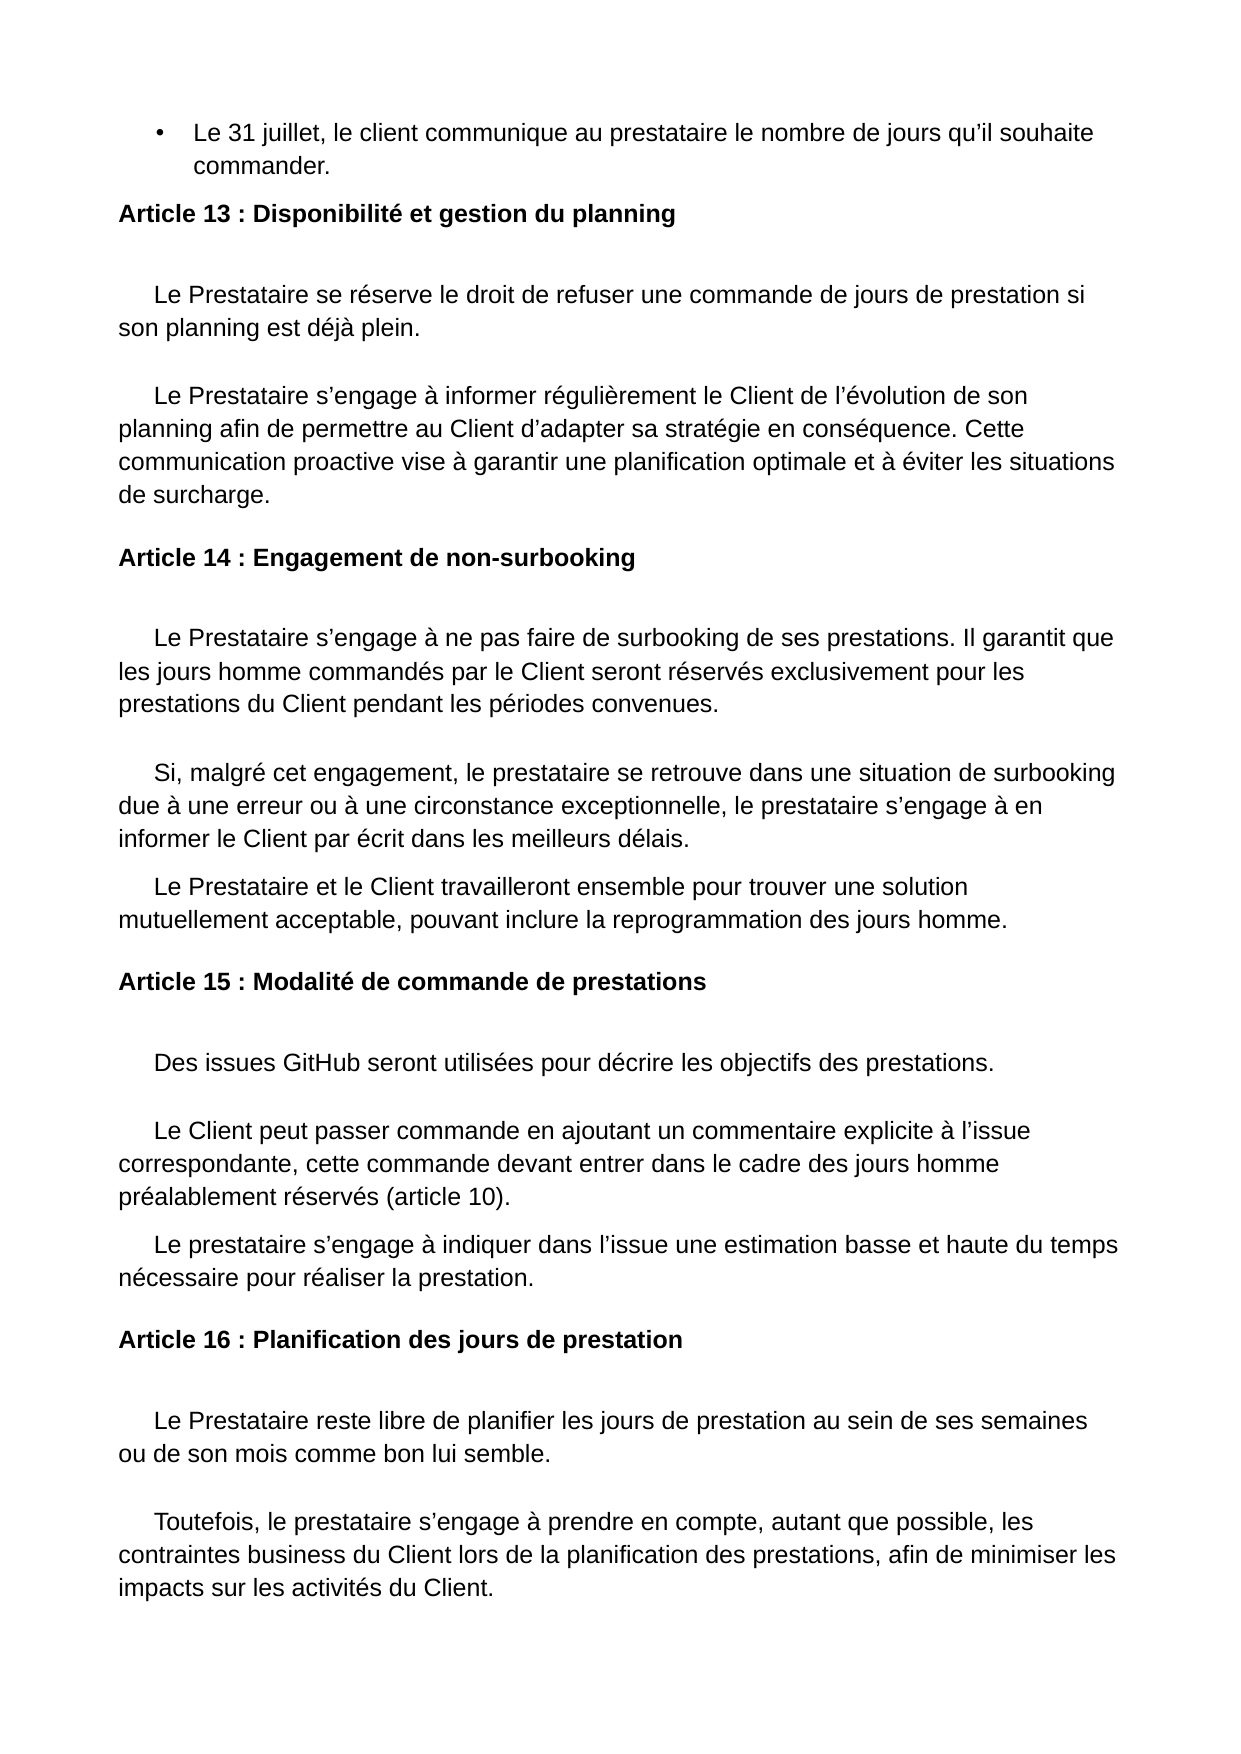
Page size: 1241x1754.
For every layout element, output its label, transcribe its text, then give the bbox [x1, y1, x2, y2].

list Le 31 juillet, le client communique au prestataire le nombre de jours qu’il souhaite commander. [156, 118, 1122, 180]
subtitle Article 14 : Engagement de non-surbooking [118, 542, 1122, 571]
text Toutefois, le prestataire s’engage à prendre en compte, autant que possible, les contraintes business du Client lors de la planification des prestations, afin de minimiser les impacts sur les activités du Client. [118, 1507, 1122, 1602]
subtitle Article 16 : Planification des jours de prestation [118, 1325, 1122, 1354]
text Le Prestataire s’engage à informer régulièrement le Client de l’évolution de son planning afin de permettre au Client d’adapter sa stratégie en conséquence. Cette communication proactive vise à garantir une planification optimale et à éviter les situations de surcharge. [118, 381, 1122, 509]
text Le Prestataire s’engage à ne pas faire de surbooking de ses prestations. Il garantit que les jours homme commandés par le Client seront réservés exclusivement pour les prestations du Client pendant les périodes convenues. [118, 623, 1122, 718]
text Le Prestataire reste libre de planifier les jours de prestation au sein de ses semaines ou de son mois comme bon lui semble. [118, 1406, 1122, 1468]
text Le prestataire s’engage à indiquer dans l’issue une estimation basse et haute du temps nécessaire pour réaliser la prestation. [118, 1230, 1122, 1292]
text Le Prestataire se réserve le droit de refuser une commande de jours de prestation si son planning est déjà plein. [118, 280, 1122, 342]
text Le Client peut passer commande en ajoutant un commentaire explicite à l’issue correspondante, cette commande devant entrer dans le cadre des jours homme préalablement réservés (article 10). [118, 1116, 1122, 1211]
text Des issues GitHub seront utilisées pour décrire les objectifs des prestations. [118, 1048, 1122, 1076]
text Le Prestataire et le Client travailleront ensemble pour trouver une solution mutuellement acceptable, pouvant inclure la reprogrammation des jours homme. [118, 872, 1122, 933]
text Si, malgré cet engagement, le prestataire se retrouve dans une situation de surbooking due à une erreur ou à une circonstance exceptionnelle, le prestataire s’engage à en informer le Client par écrit dans les meilleurs délais. [118, 758, 1122, 853]
subtitle Article 15 : Modalité de commande de prestations [118, 967, 1122, 996]
subtitle Article 13 : Disponibilité et gestion du planning [118, 199, 1122, 228]
